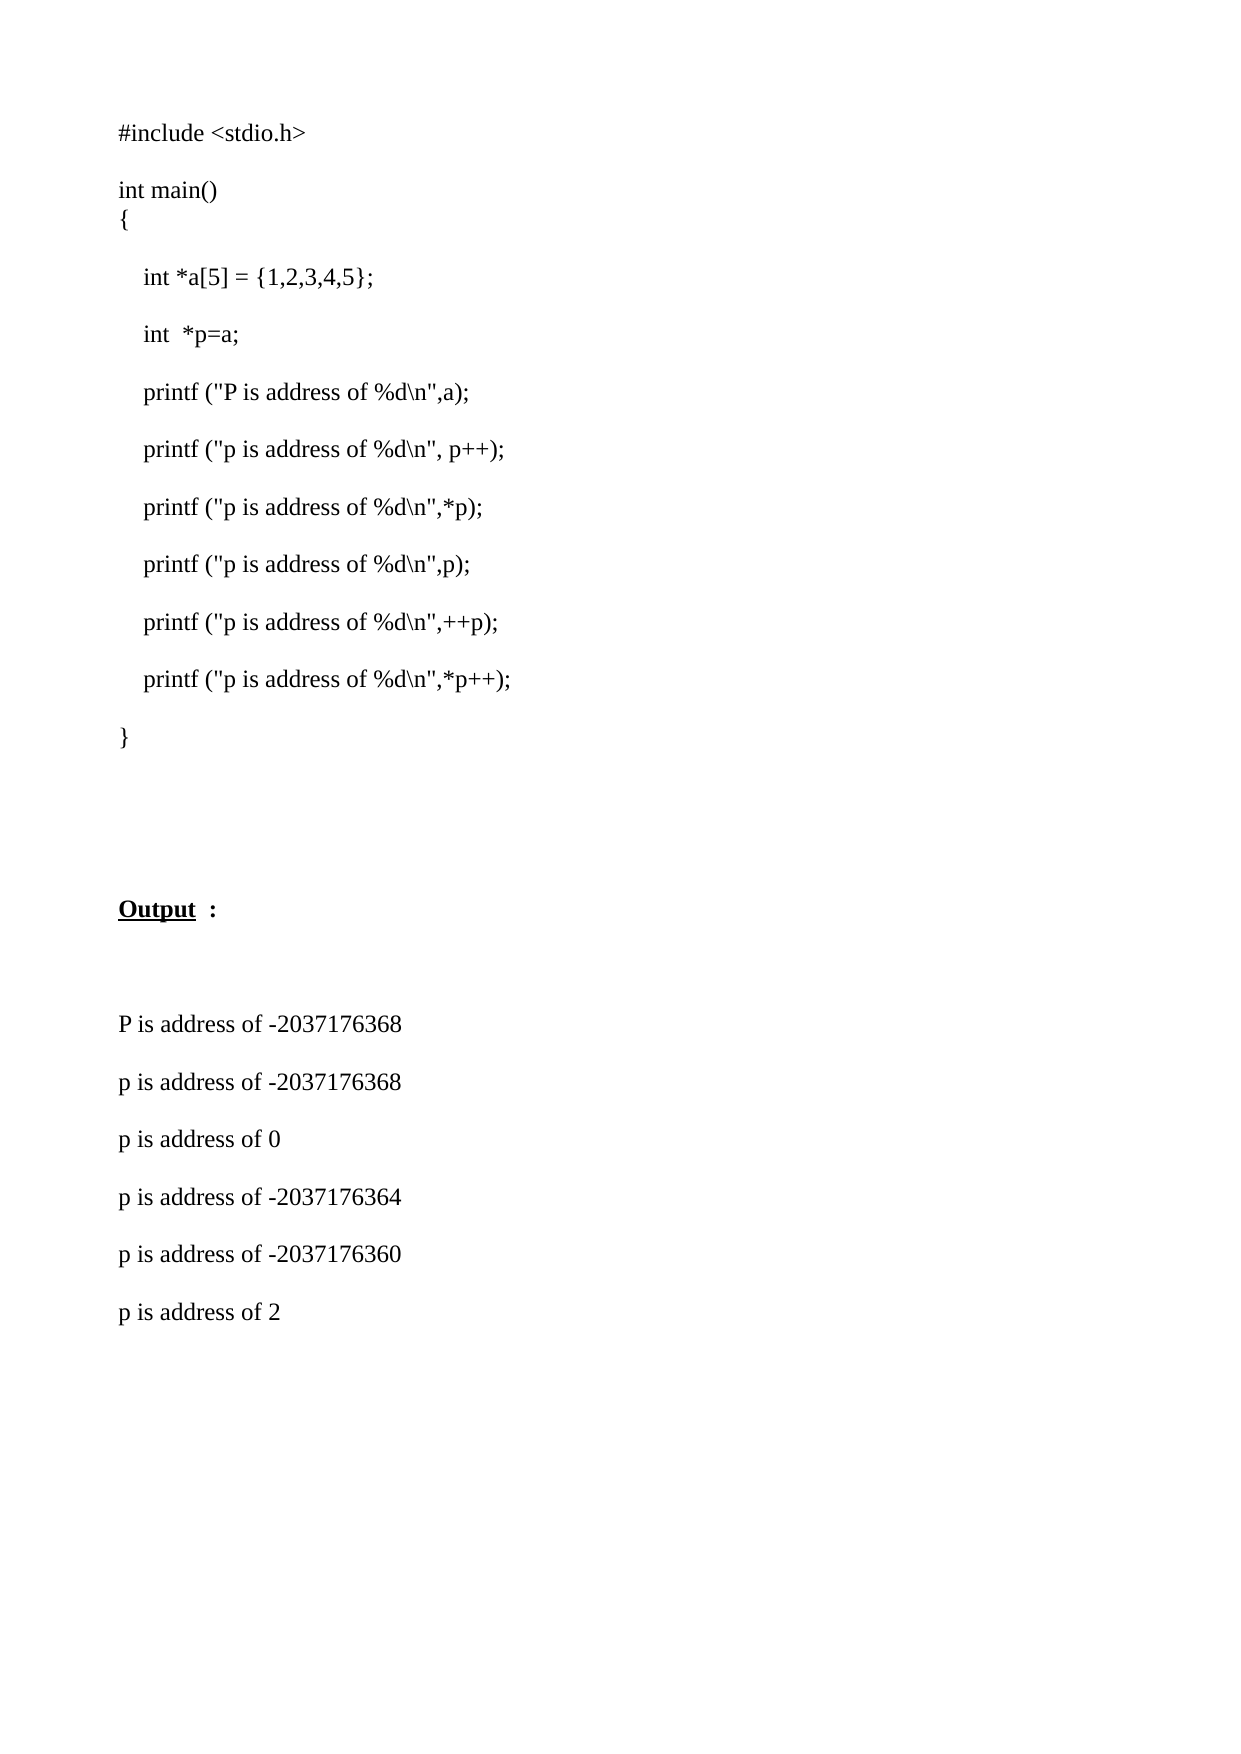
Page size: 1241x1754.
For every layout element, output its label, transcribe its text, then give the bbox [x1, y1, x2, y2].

text printf ("p is address of %d\n", p++); [118, 434, 1122, 463]
text int *a[5] = {1,2,3,4,5}; [118, 262, 1122, 291]
text int main() [118, 176, 1122, 204]
text { [118, 204, 1122, 233]
text #include <stdio.h> [118, 118, 1122, 147]
text printf ("p is address of %d\n",++p); [118, 607, 1122, 636]
text P is address of -2037176368 [118, 1009, 1122, 1038]
text printf ("p is address of %d\n",p); [118, 549, 1122, 578]
text } [118, 722, 1122, 751]
text printf ("p is address of %d\n",*p); [118, 492, 1122, 521]
text printf ("p is address of %d\n",*p++); [118, 664, 1122, 693]
text int *p=a; [118, 319, 1122, 348]
text p is address of -2037176368 [118, 1067, 1122, 1096]
text p is address of -2037176360 [118, 1239, 1122, 1268]
text p is address of 2 [118, 1297, 1122, 1326]
text p is address of -2037176364 [118, 1182, 1122, 1211]
text Output : [118, 894, 1122, 923]
text printf ("P is address of %d\n",a); [118, 377, 1122, 406]
text p is address of 0 [118, 1124, 1122, 1153]
